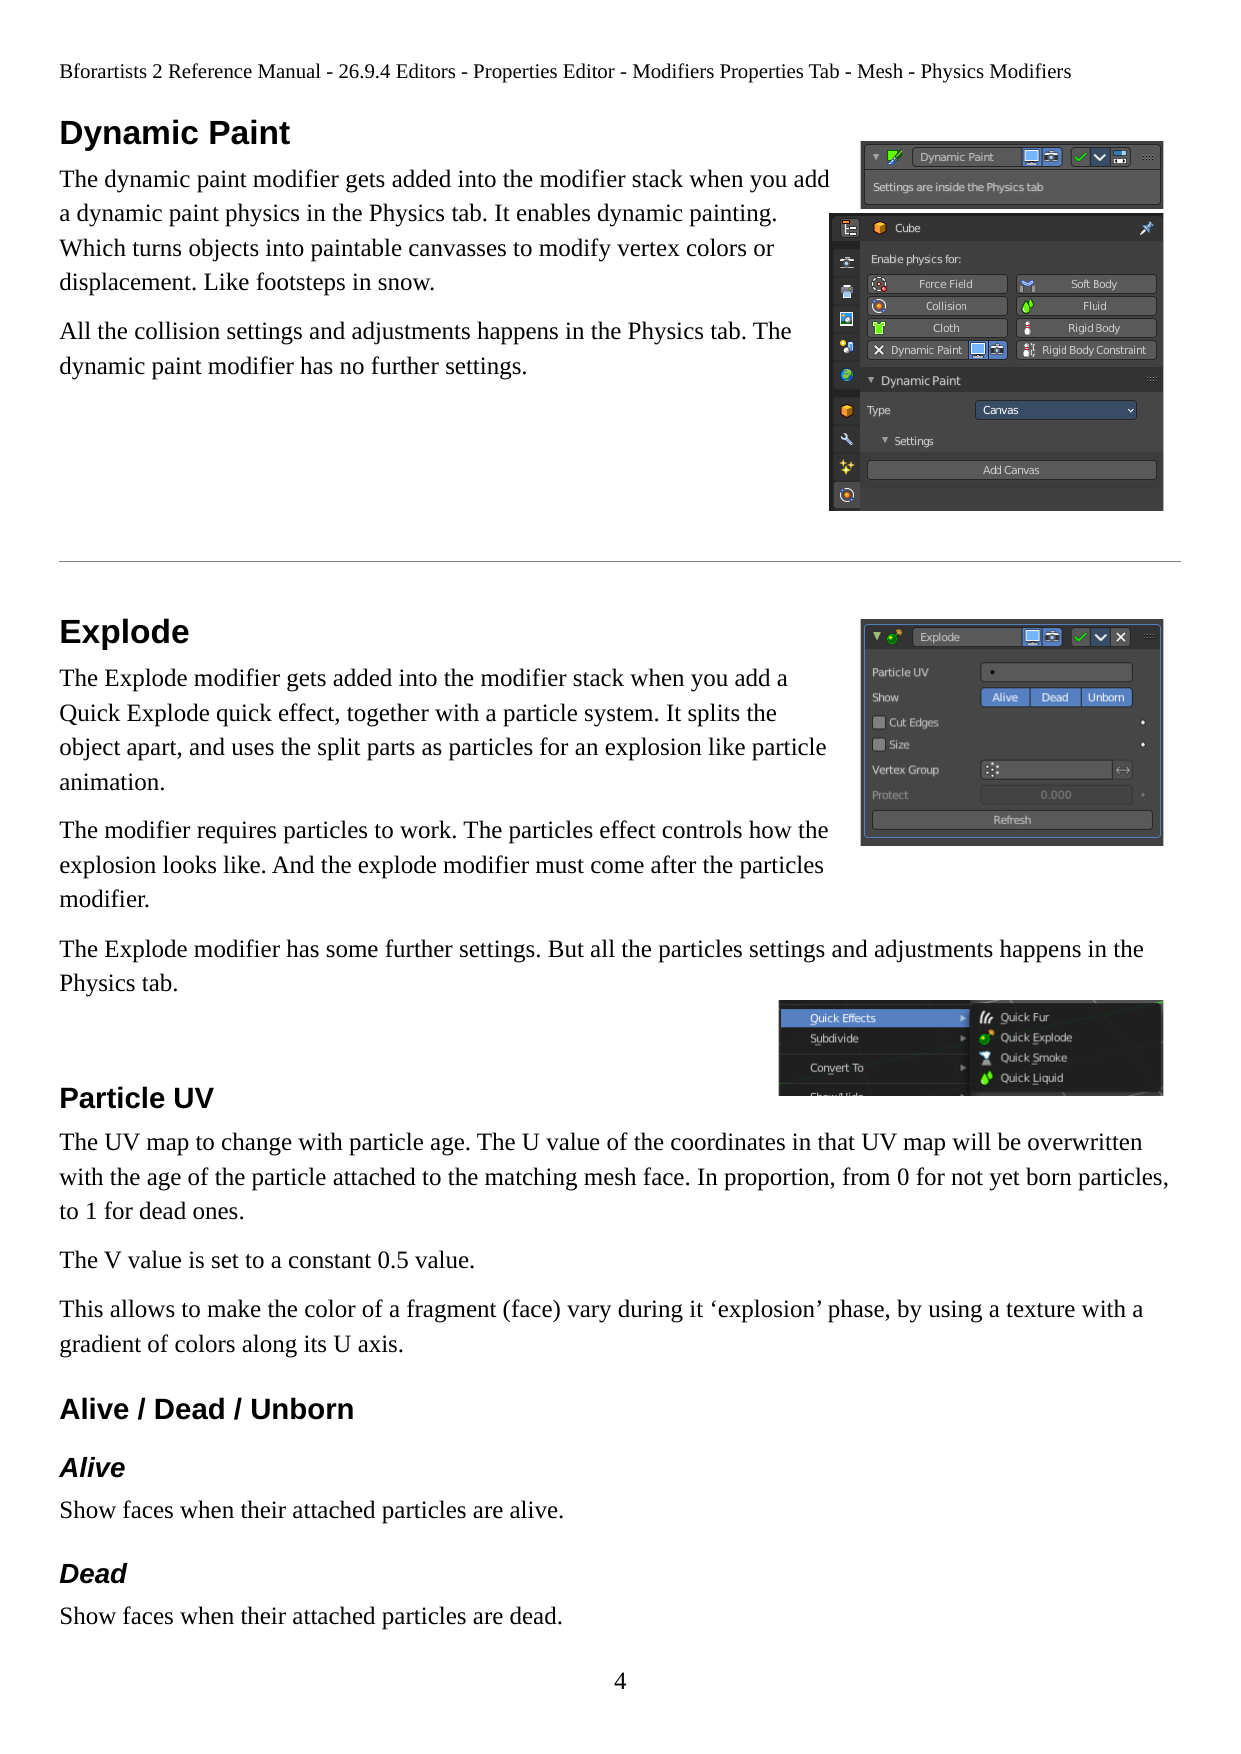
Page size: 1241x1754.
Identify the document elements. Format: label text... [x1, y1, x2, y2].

subtitle Explode [59, 612, 1181, 651]
subtitle Particle UV [59, 1081, 1181, 1114]
picture [829, 213, 1164, 511]
text The dynamic paint modifier gets added into the modifier stack when you add a dynamic paint physics in the Physics tab. It enables dynamic painting. Which turns objects into paintable canvasses to modify vertex colors or displacement. Like footsteps in snow. [59, 164, 1181, 296]
subtitle Alive [59, 1451, 1181, 1483]
subtitle Dead [59, 1557, 1181, 1589]
text The Explode modifier has some further settings. But all the particles settings and adjustments happens in the Physics tab. [59, 934, 1181, 997]
text The UV map to change with particle age. The U value of the coordinates in that UV map will be overwritten with the age of the particle attached to the matching mesh face. In proportion, from 0 for not yet born particles, to 1 for dead ones. [59, 1127, 1181, 1225]
text The Explode modifier gets added into the modifier stack when you add a Quick Explode quick effect, together with a particle system. It splits the object apart, and uses the split parts as particles for an explosion like particle animation. [59, 663, 860, 795]
text The V value is set to a constant 0.5 value. [59, 1245, 1181, 1274]
subtitle Alive / Dead / Unborn [59, 1392, 1181, 1426]
subtitle Dynamic Paint [59, 113, 1181, 151]
text The modifier requires particles to work. The particles effect controls how the explosion looks like. And the explode modifier must come after the particles modifier. [59, 816, 1181, 913]
picture [778, 1000, 1164, 1096]
picture [860, 619, 1164, 846]
text All the collision settings and adjustments happens in the Physics tab. The dynamic paint modifier has no further settings. [59, 316, 829, 379]
text Show faces when their attached particles are dead. [59, 1601, 1181, 1630]
picture [860, 141, 1164, 209]
text This allows to make the color of a fragment (face) vary during it ‘explosion’ phase, by using a texture with a gradient of colors along its U axis. [59, 1294, 1181, 1357]
text Show faces when their attached particles are alive. [59, 1495, 1181, 1524]
